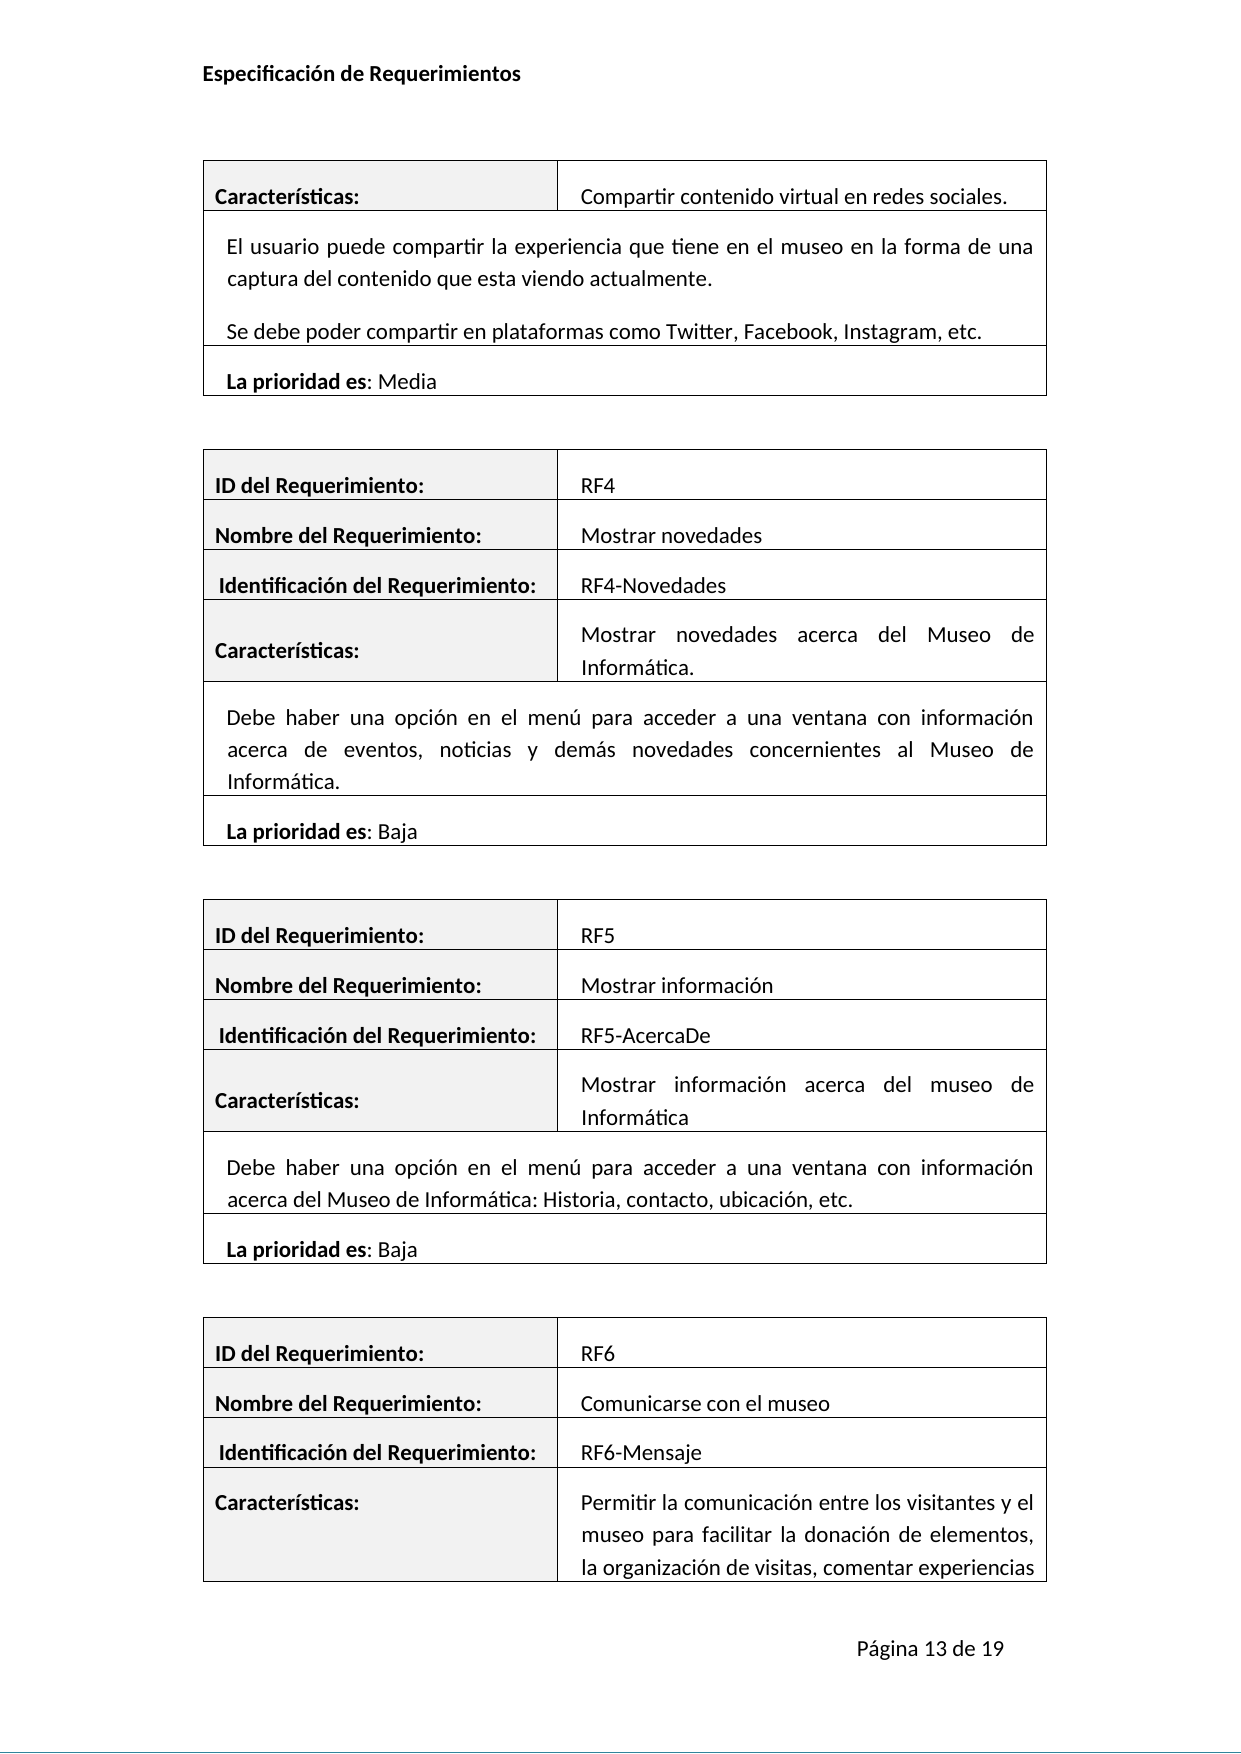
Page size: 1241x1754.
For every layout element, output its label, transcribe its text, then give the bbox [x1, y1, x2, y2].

table_cell El usuario puede compartir la experiencia que tiene en el museo en la forma de una captura del contenido que esta viendo actualmente. Se debe poder compartir en plataformas como Twitter, Facebook, Instagram, etc. [204, 211, 1046, 345]
table_header ID del Requerimiento: [204, 1318, 557, 1367]
table_cell Características: [204, 1050, 557, 1131]
table_cell Identificación del Requerimiento: [204, 1418, 557, 1467]
table_cell Mostrar información acerca del museo de Informática [558, 1050, 1046, 1131]
table_header RF4 [558, 450, 1046, 499]
table_cell Debe haber una opción en el menú para acceder a una ventana con información acerca de eventos, noticias y demás novedades concernientes al Museo de Informática. [204, 682, 1046, 795]
table_cell RF4-Novedades [558, 550, 1046, 599]
table_cell Identificación del Requerimiento: [204, 1000, 557, 1049]
table_cell Comunicarse con el museo [558, 1368, 1046, 1417]
table_cell Nombre del Requerimiento: [204, 950, 557, 999]
table_cell La prioridad es: Baja [204, 796, 1046, 845]
table_cell La prioridad es: Media [204, 346, 1046, 395]
table_cell Identificación del Requerimiento: [204, 550, 557, 599]
table_cell Características: [204, 161, 557, 210]
table_header ID del Requerimiento: [204, 900, 557, 949]
table_cell Características: [204, 1468, 557, 1581]
table_cell Nombre del Requerimiento: [204, 1368, 557, 1417]
table_header ID del Requerimiento: [204, 450, 557, 499]
table_cell Nombre del Requerimiento: [204, 500, 557, 549]
table_cell RF5-AcercaDe [558, 1000, 1046, 1049]
table_cell Características: [204, 600, 557, 681]
table_header RF5 [558, 900, 1046, 949]
table_cell RF6-Mensaje [558, 1418, 1046, 1467]
table_header RF6 [558, 1318, 1046, 1367]
table_cell Compartir contenido virtual en redes sociales. [558, 161, 1046, 210]
table_cell La prioridad es: Baja [204, 1214, 1046, 1263]
table_cell Mostrar información [558, 950, 1046, 999]
table_cell Mostrar novedades acerca del Museo de Informática. [558, 600, 1046, 681]
table_cell Permitir la comunicación entre los visitantes y el museo para facilitar la donación de elementos, la organización de visitas, comentar experiencias [558, 1468, 1046, 1581]
table_cell Debe haber una opción en el menú para acceder a una ventana con información acerca del Museo de Informática: Historia, contacto, ubicación, etc. [204, 1132, 1046, 1213]
table_cell Mostrar novedades [558, 500, 1046, 549]
